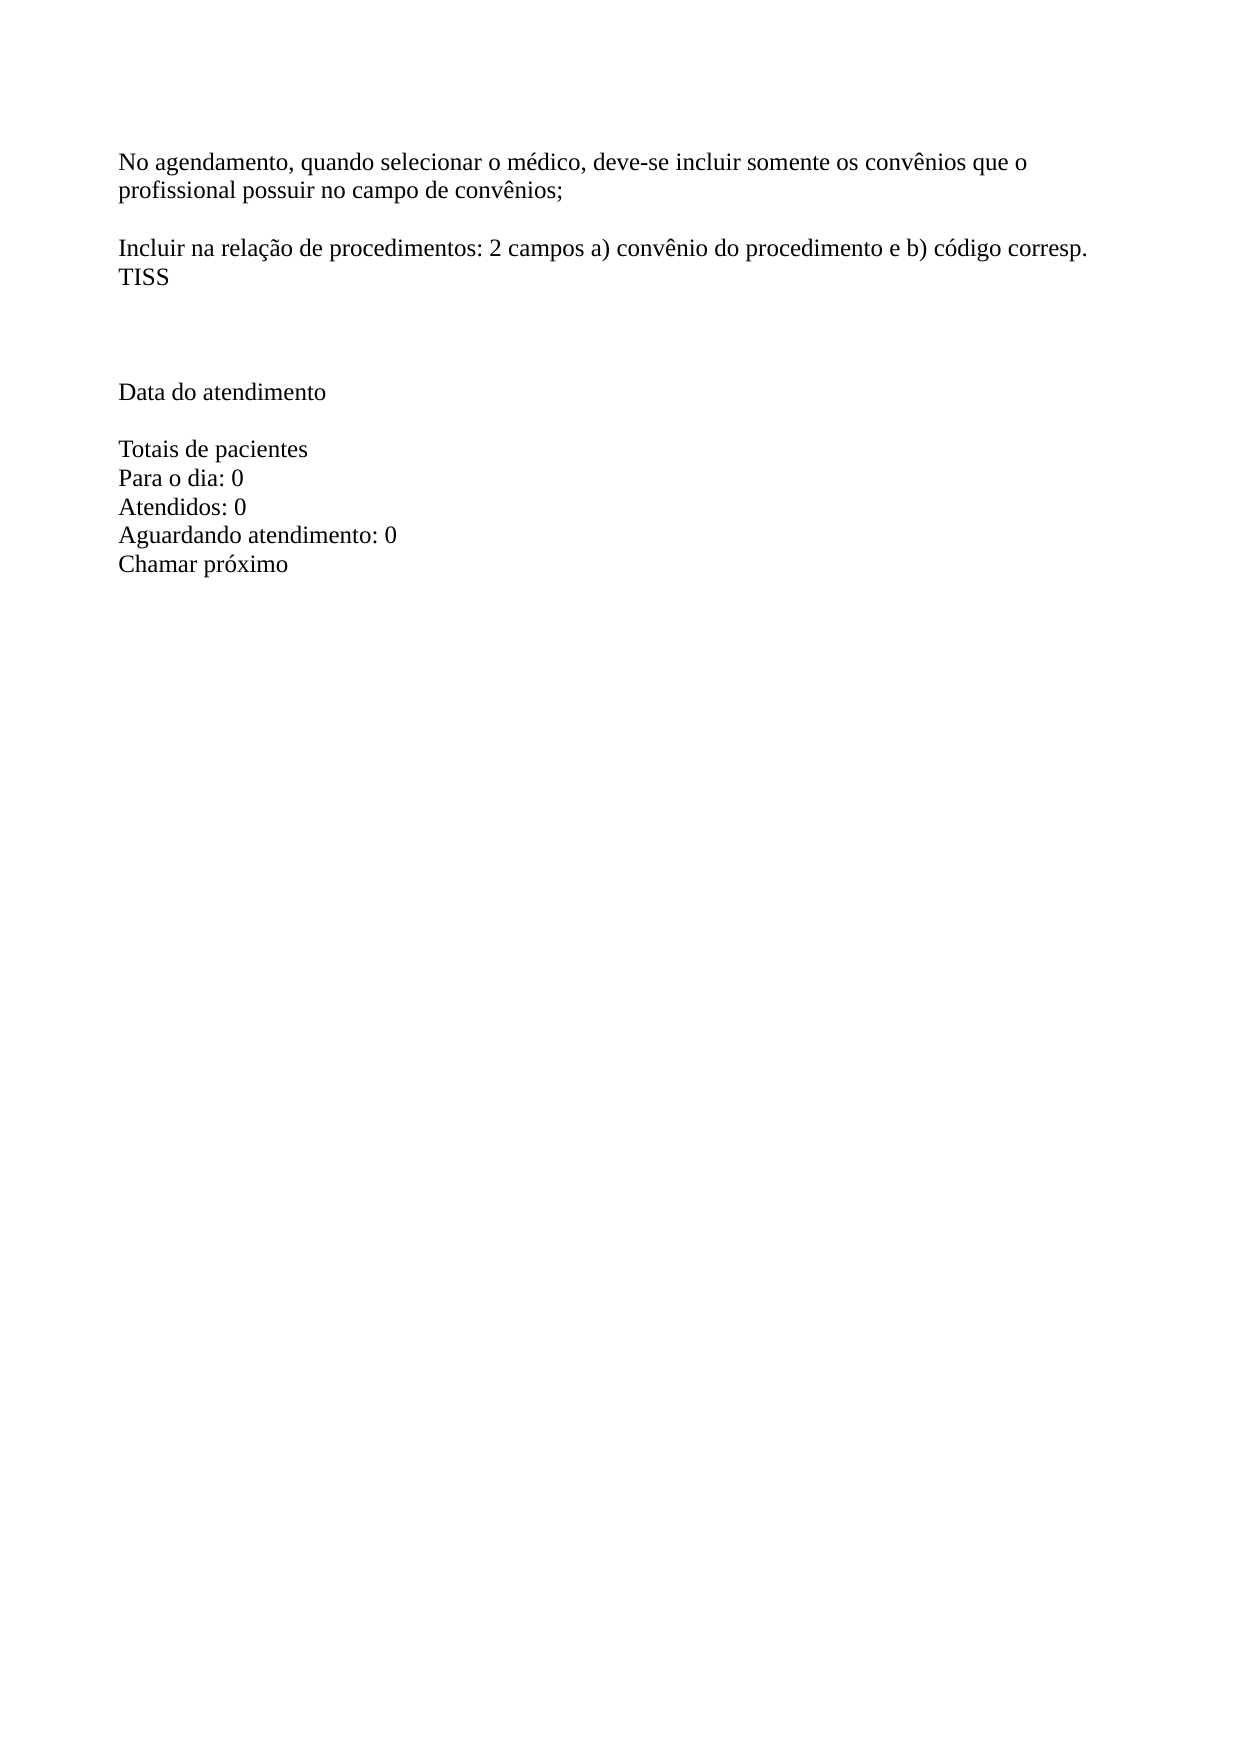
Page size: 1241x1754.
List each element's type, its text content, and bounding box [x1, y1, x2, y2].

text Totais de pacientes [118, 434, 1122, 463]
text Chamar próximo [118, 549, 1122, 578]
text Data do atendimento [118, 377, 1122, 406]
text Atendidos: 0 [118, 492, 1122, 521]
text Incluir na relação de procedimentos: 2 campos a) convênio do procedimento e b) código corresp. TISS [118, 233, 1122, 291]
text No agendamento, quando selecionar o médico, deve-se incluir somente os convênios que o profissional possuir no campo de convênios; [118, 147, 1122, 204]
text Para o dia: 0 [118, 463, 1122, 492]
text Aguardando atendimento: 0 [118, 521, 1122, 549]
